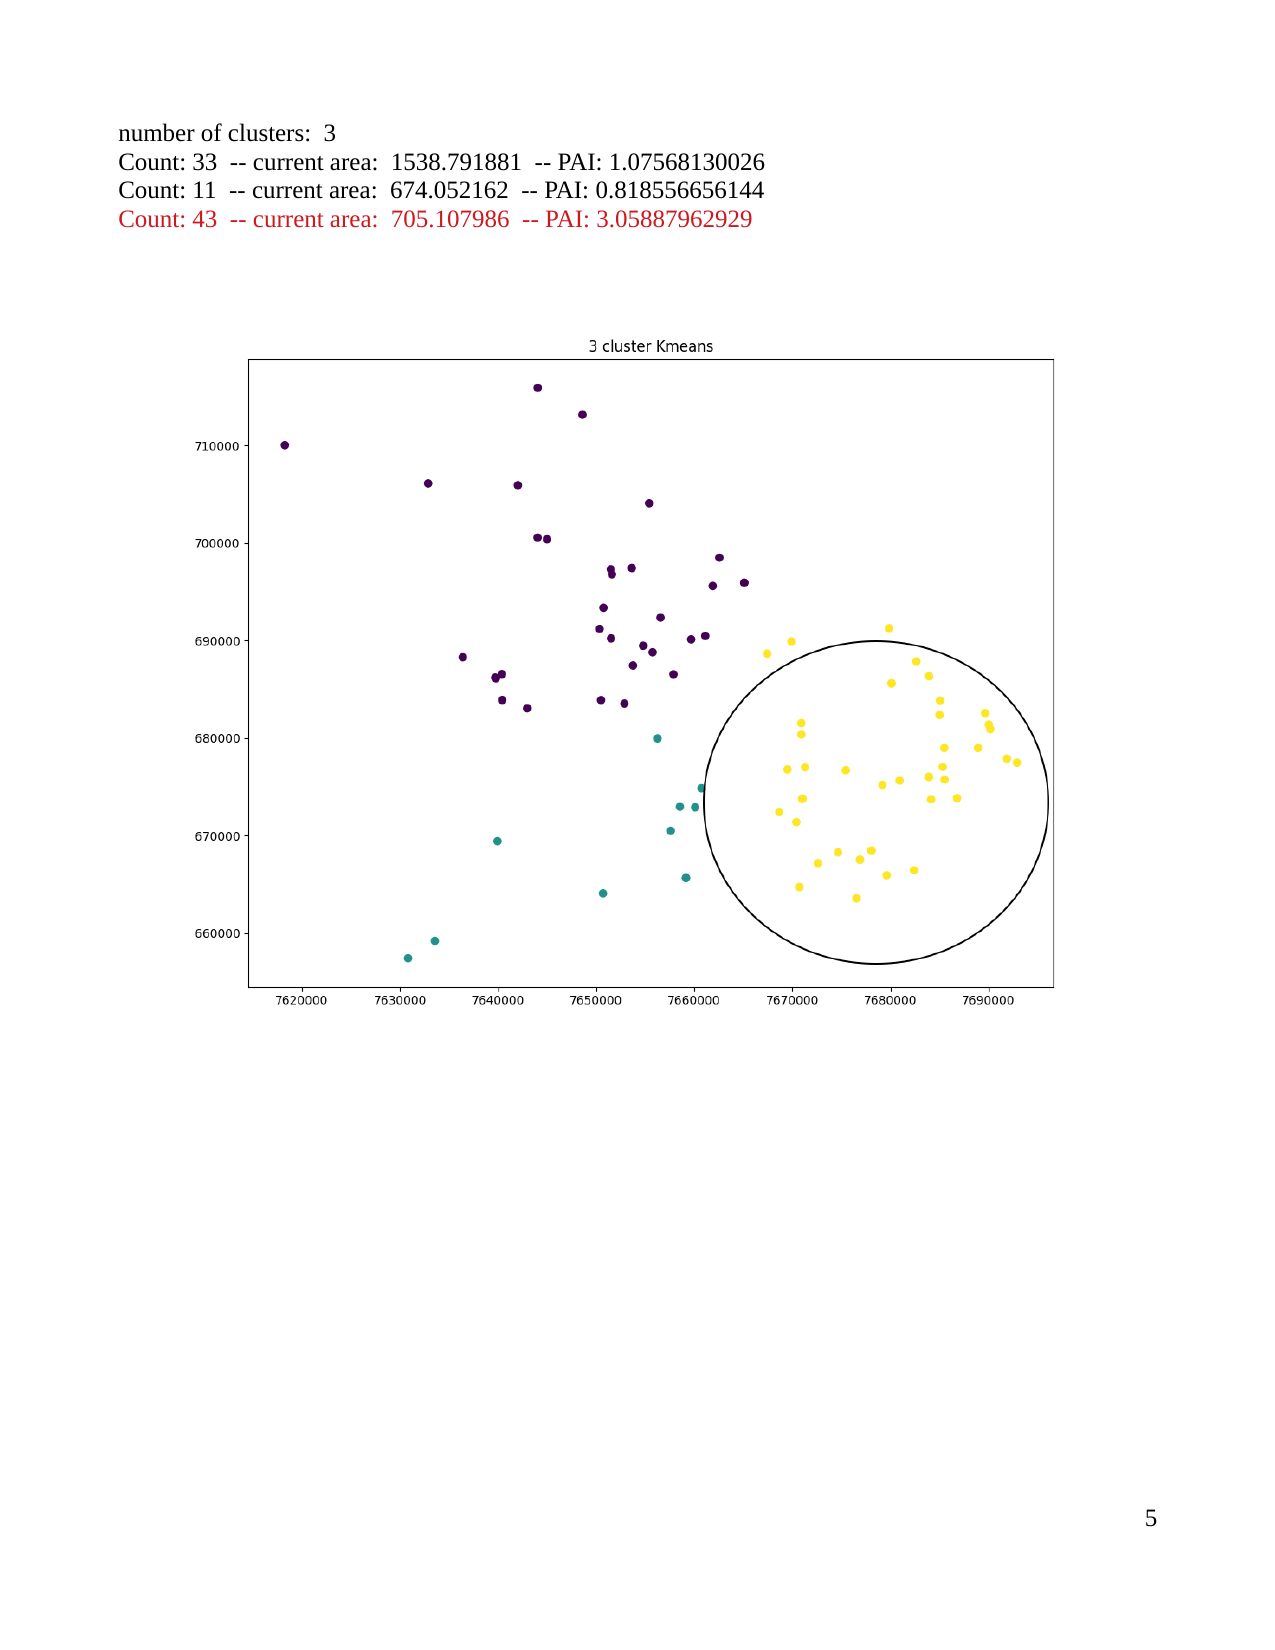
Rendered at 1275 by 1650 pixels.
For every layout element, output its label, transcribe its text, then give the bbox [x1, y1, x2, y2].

text Count: 33 -- current area: 1538.791881 -- PAI: 1.07568130026 [118, 147, 1157, 176]
text number of clusters: 3 [118, 118, 1157, 147]
text Count: 43 -- current area: 705.107986 -- PAI: 3.05887962929 [118, 204, 1157, 233]
text Count: 11 -- current area: 674.052162 -- PAI: 0.818556656144 [118, 176, 1157, 204]
picture [118, 261, 1157, 1076]
